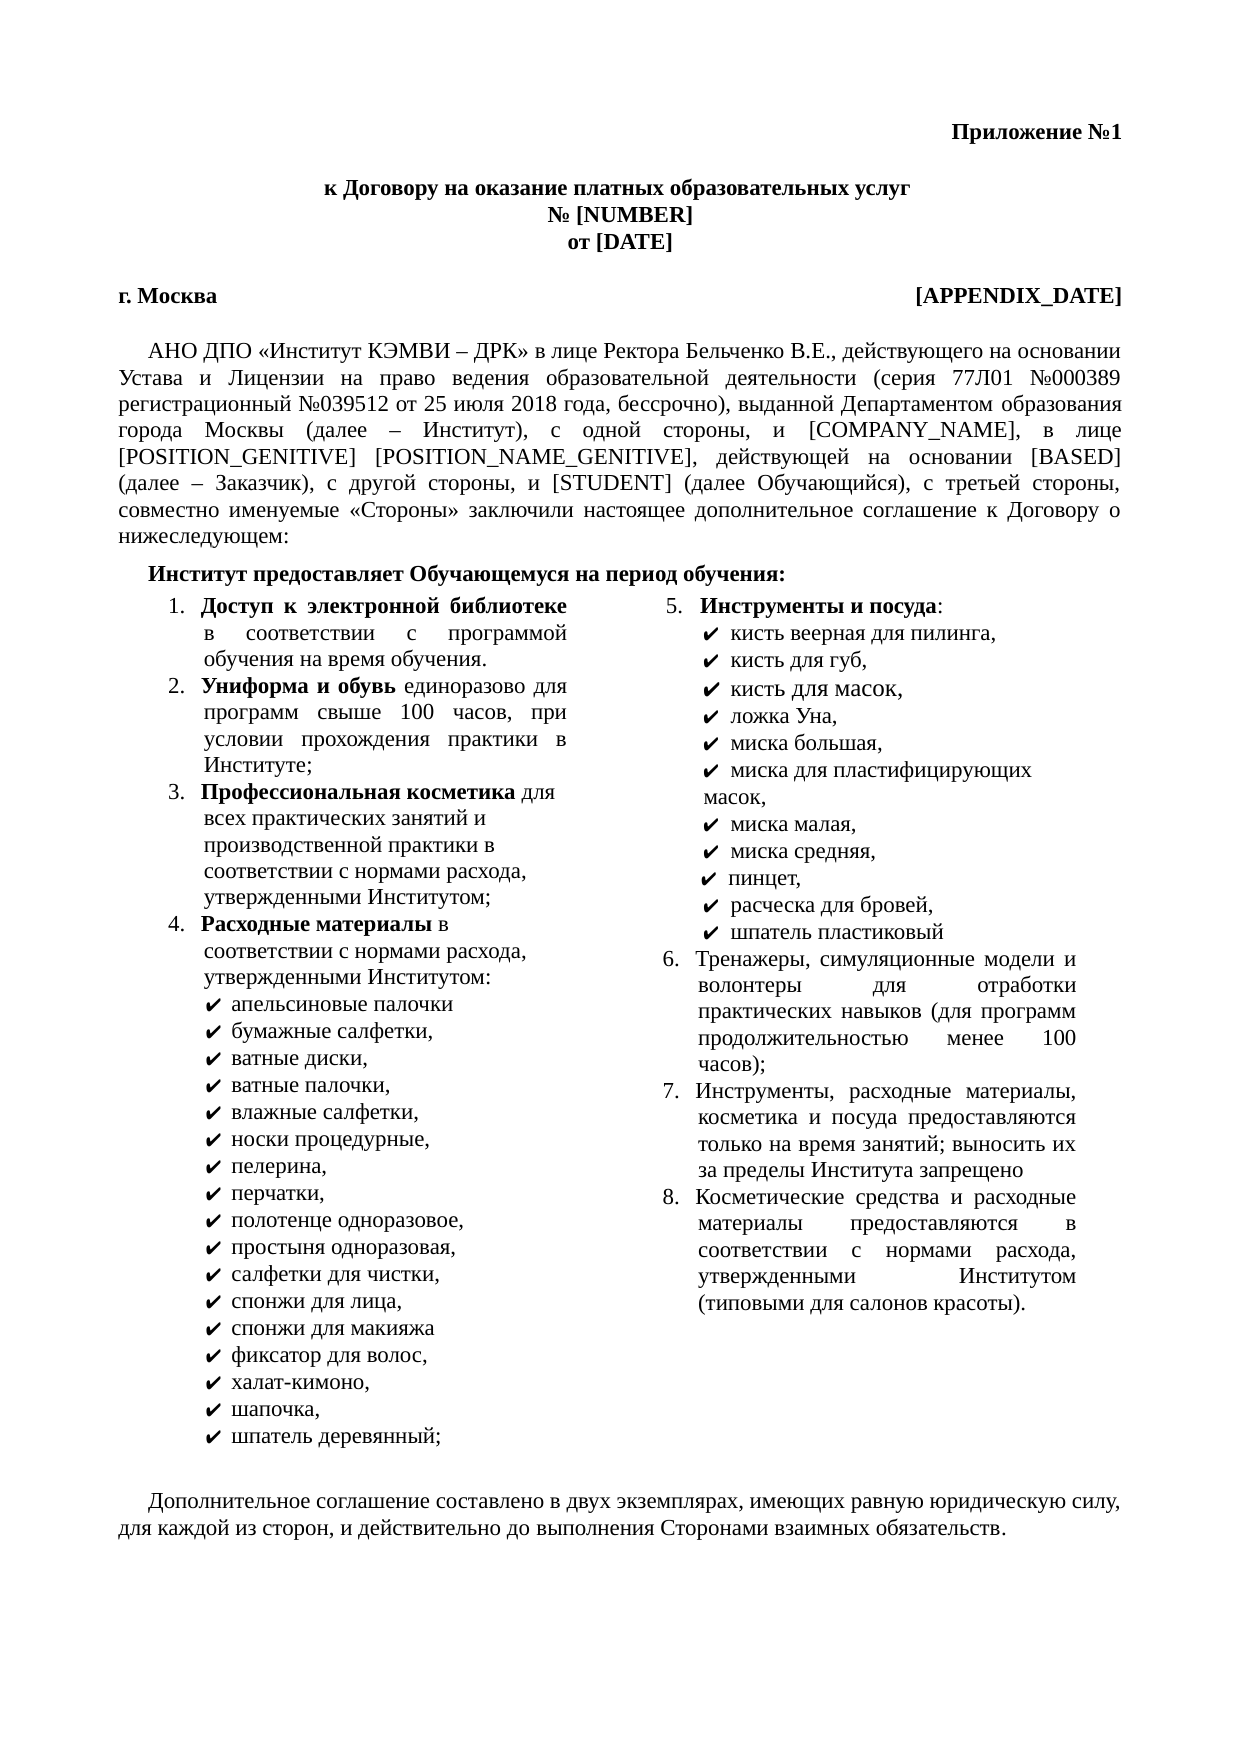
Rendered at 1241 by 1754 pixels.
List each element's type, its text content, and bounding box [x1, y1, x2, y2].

text к Договору на оказание платных образовательных услуг [118, 174, 1122, 201]
text № [NUMBER] [118, 201, 1122, 228]
text Дополнительное соглашение составлено в двух экземплярах, имеющих равную юридическую силу, для каждой из сторон, и действительно до выполнения Сторонами взаимных обязательств. [118, 1487, 1122, 1540]
table_header Инструменты и посуда: кисть веерная для пилинга, кисть для губ, кисть для масок, ложка Уна, миска большая, миска для пластифицирующих масок, миска малая, миска средняя, пинцет, расческа для бровей, шпатель пластиковый Тренажеры, симуляционные модели и волонтеры для отработки практических навыков (для программ продолжительностью менее 100 часов); Инструменты, расходные материалы, косметика и посуда предоставляются только на время занятий; выносить их за пределы Института запрещено Косметические средства и расходные материалы предоставляются в соответствии с нормами расхода, утвержденными Институтом (типовыми для салонов красоты). [613, 586, 1122, 1481]
text от [DATE] [118, 228, 1122, 255]
text Институт предоставляет Обучающемуся на период обучения: [118, 560, 1122, 586]
text Приложение №1 [118, 118, 1122, 144]
table_header [APPENDIX_DATE] [620, 283, 1122, 309]
table_header Доступ к электронной библиотеке в соответствии с программой обучения на время обучения. Униформа и обувь единоразово для программ свыше 100 часов, при условии прохождения практики в Институте; Профессиональная косметика для всех практических занятий и производственной практики в соответствии с нормами расхода, утвержденными Институтом; Расходные материалы в соответствии с нормами расхода, утвержденными Институтом: апельсиновые палочки бумажные салфетки, ватные диски, ватные палочки, влажные салфетки, носки процедурные, пелерина, перчатки, полотенце одноразовое, простыня одноразовая, салфетки для чистки, спонжи для лица, спонжи для макияжа фиксатор для волос, халат-кимоно, шапочка, шпатель деревянный; [118, 586, 613, 1481]
table_header г. Москва [118, 283, 620, 309]
text АНО ДПО «Институт КЭМВИ – ДРК» в лице Ректора Бельченко В.Е., действующего на основании Устава и Лицензии на право ведения образовательной деятельности (серия 77Л01 №000389 регистрационный №039512 от 25 июля 2018 года, бессрочно), выданной Департаментом образования города Москвы (далее – Институт), с одной стороны, и [COMPANY_NAME], в лице [POSITION_GENITIVE] [POSITION_NAME_GENITIVE], действующей на основании [BASED] (далее – Заказчик), с другой стороны, и [STUDENT] (далее Обучающийся), с третьей стороны, совместно именуемые «Стороны» заключили настоящее дополнительное соглашение к Договору о нижеследующем: [118, 337, 1122, 548]
